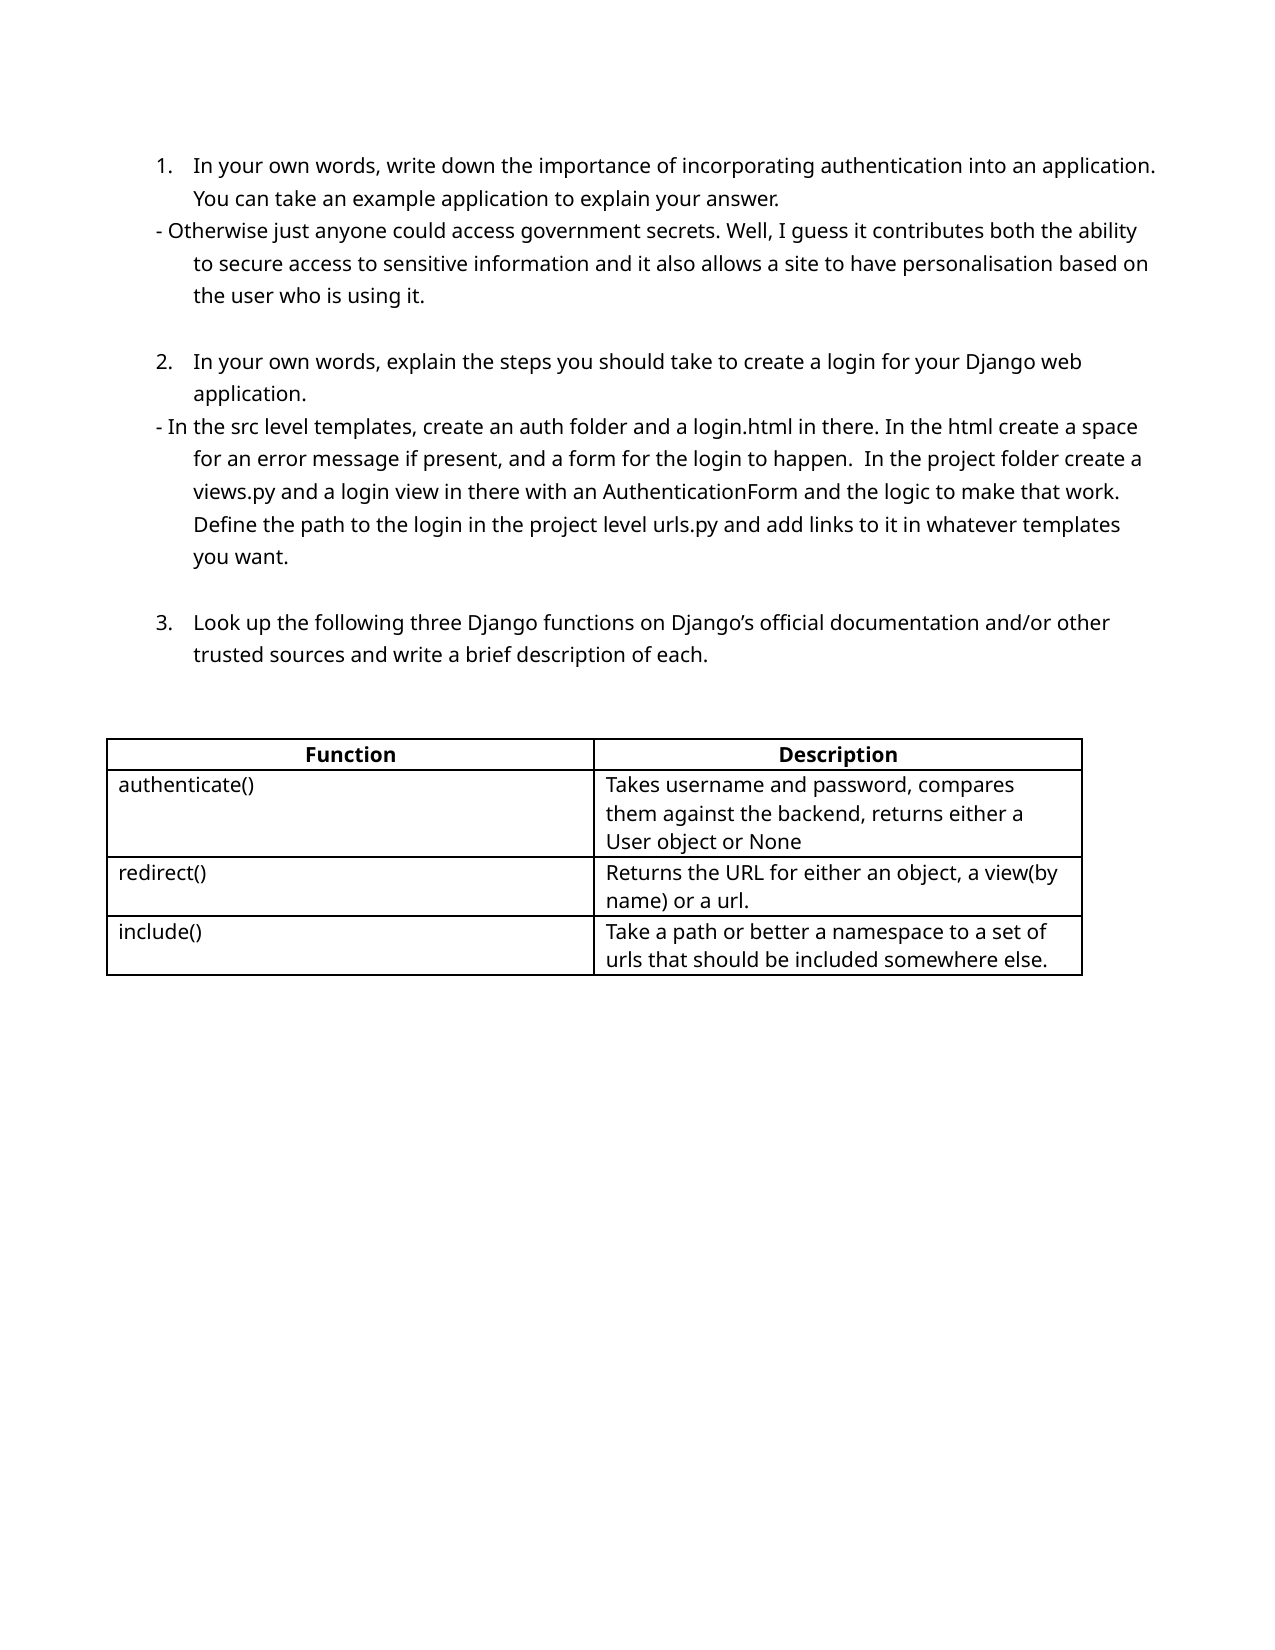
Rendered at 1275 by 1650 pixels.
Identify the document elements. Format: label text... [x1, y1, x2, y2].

table_cell redirect() [108, 858, 593, 915]
list In your own words, write down the importance of incorporating authentication into an application. You can take an example application to explain your answer. [156, 151, 1157, 212]
table_cell authenticate() [108, 771, 593, 856]
text - Otherwise just anyone could access government secrets. Well, I guess it contributes both the ability to secure access to sensitive information and it also allows a site to have personalisation based on the user who is using it. [156, 216, 1157, 310]
table_cell include() [108, 917, 593, 974]
table_header Description [595, 740, 1081, 768]
list In your own words, explain the steps you should take to create a login for your Django web application. [156, 347, 1157, 408]
table_cell Takes username and password, compares them against the backend, returns either a User object or None [595, 771, 1081, 856]
table_cell Take a path or better a namespace to a set of urls that should be included somewhere else. [595, 917, 1081, 974]
table_header Function [108, 740, 593, 768]
list Look up the following three Django functions on Django’s official documentation and/or other trusted sources and write a brief description of each. [156, 608, 1157, 669]
table_cell Returns the URL for either an object, a view(by name) or a url. [595, 858, 1081, 915]
text - In the src level templates, create an auth folder and a login.html in there. In the html create a space for an error message if present, and a form for the login to happen. In the project folder create a views.py and a login view in there with an AuthenticationForm and the logic to make that work. Define the path to the login in the project level urls.py and add links to it in whatever templates you want. [156, 412, 1157, 571]
